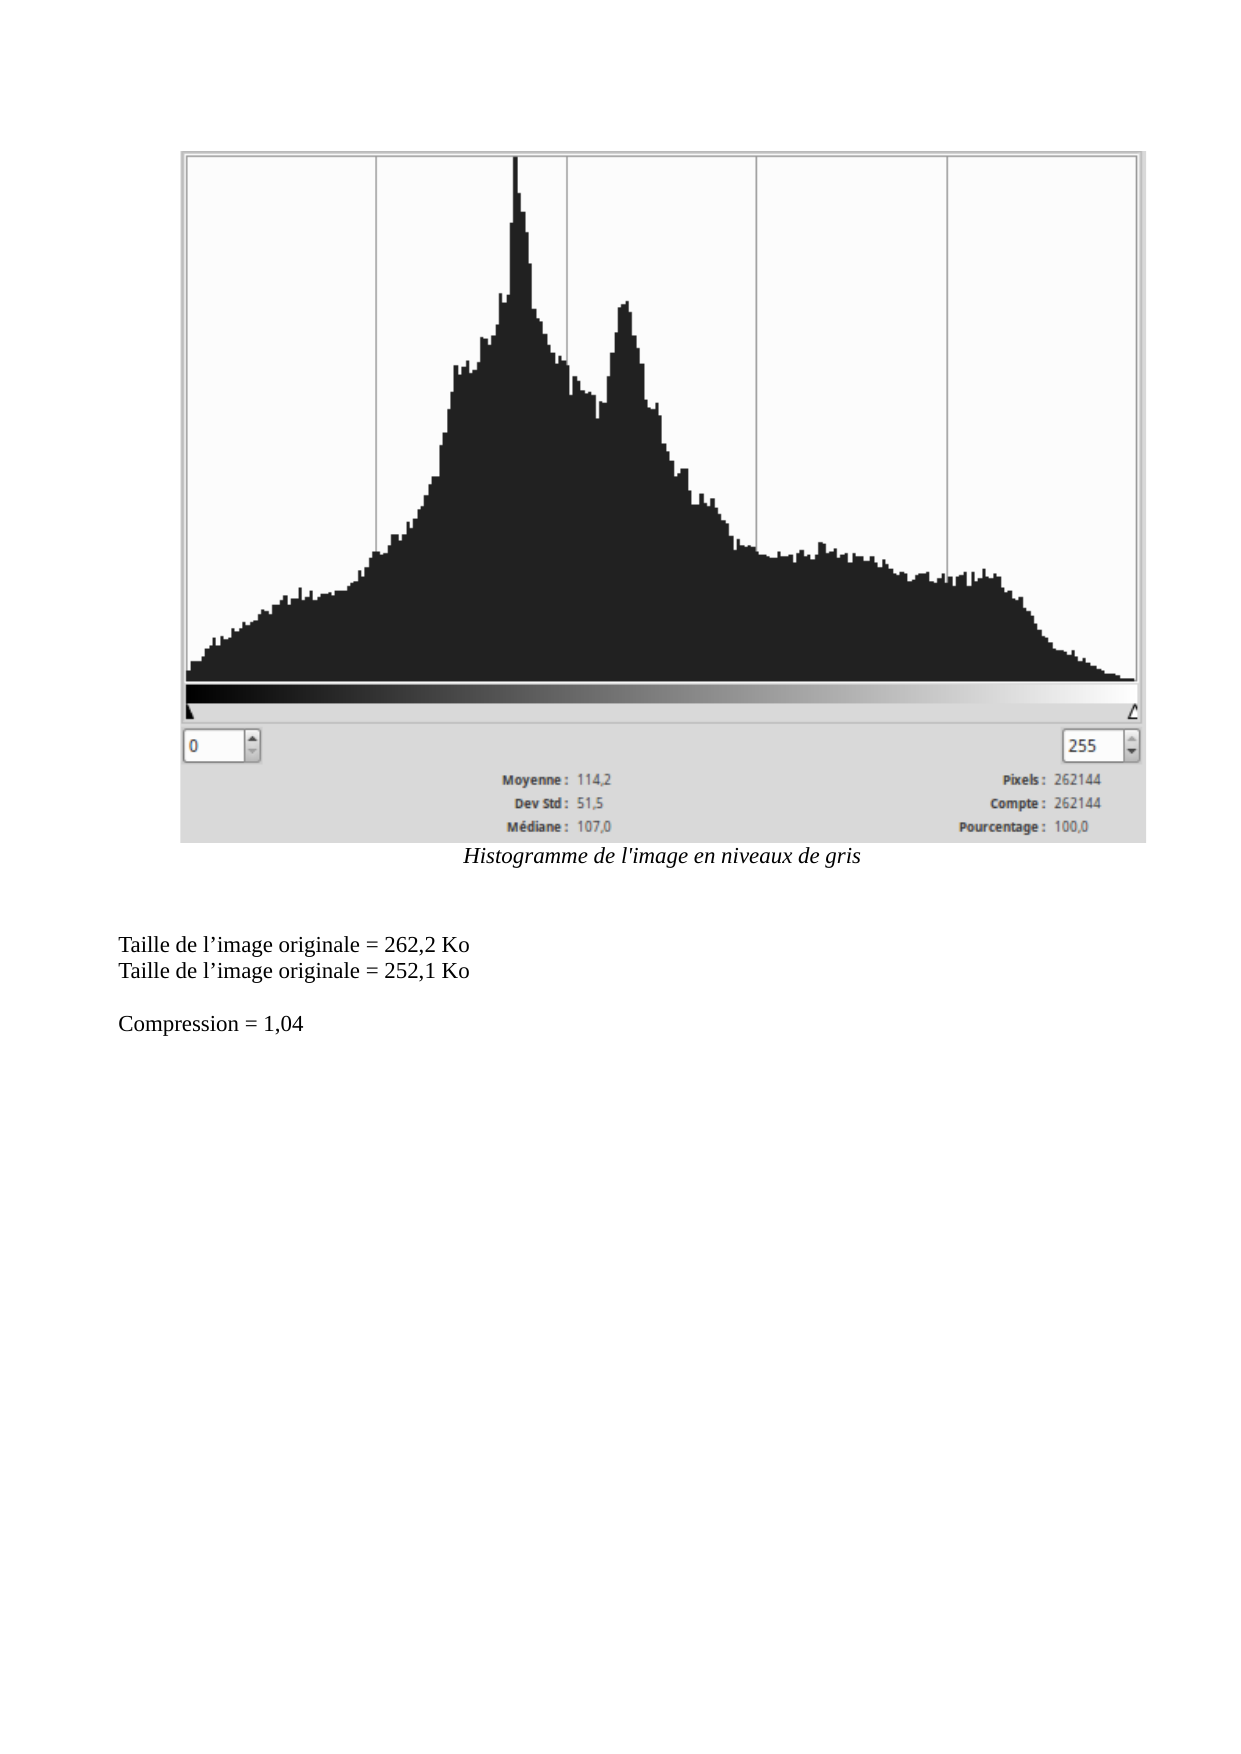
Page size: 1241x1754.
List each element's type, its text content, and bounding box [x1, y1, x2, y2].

text Histogramme de l'image en niveaux de gris [180, 843, 1146, 869]
picture [180, 151, 1147, 843]
text Compression = 1,04 [118, 1010, 1122, 1036]
text Taille de l’image originale = 252,1 Ko [118, 957, 1122, 984]
text Taille de l’image originale = 262,2 Ko [118, 931, 1122, 957]
